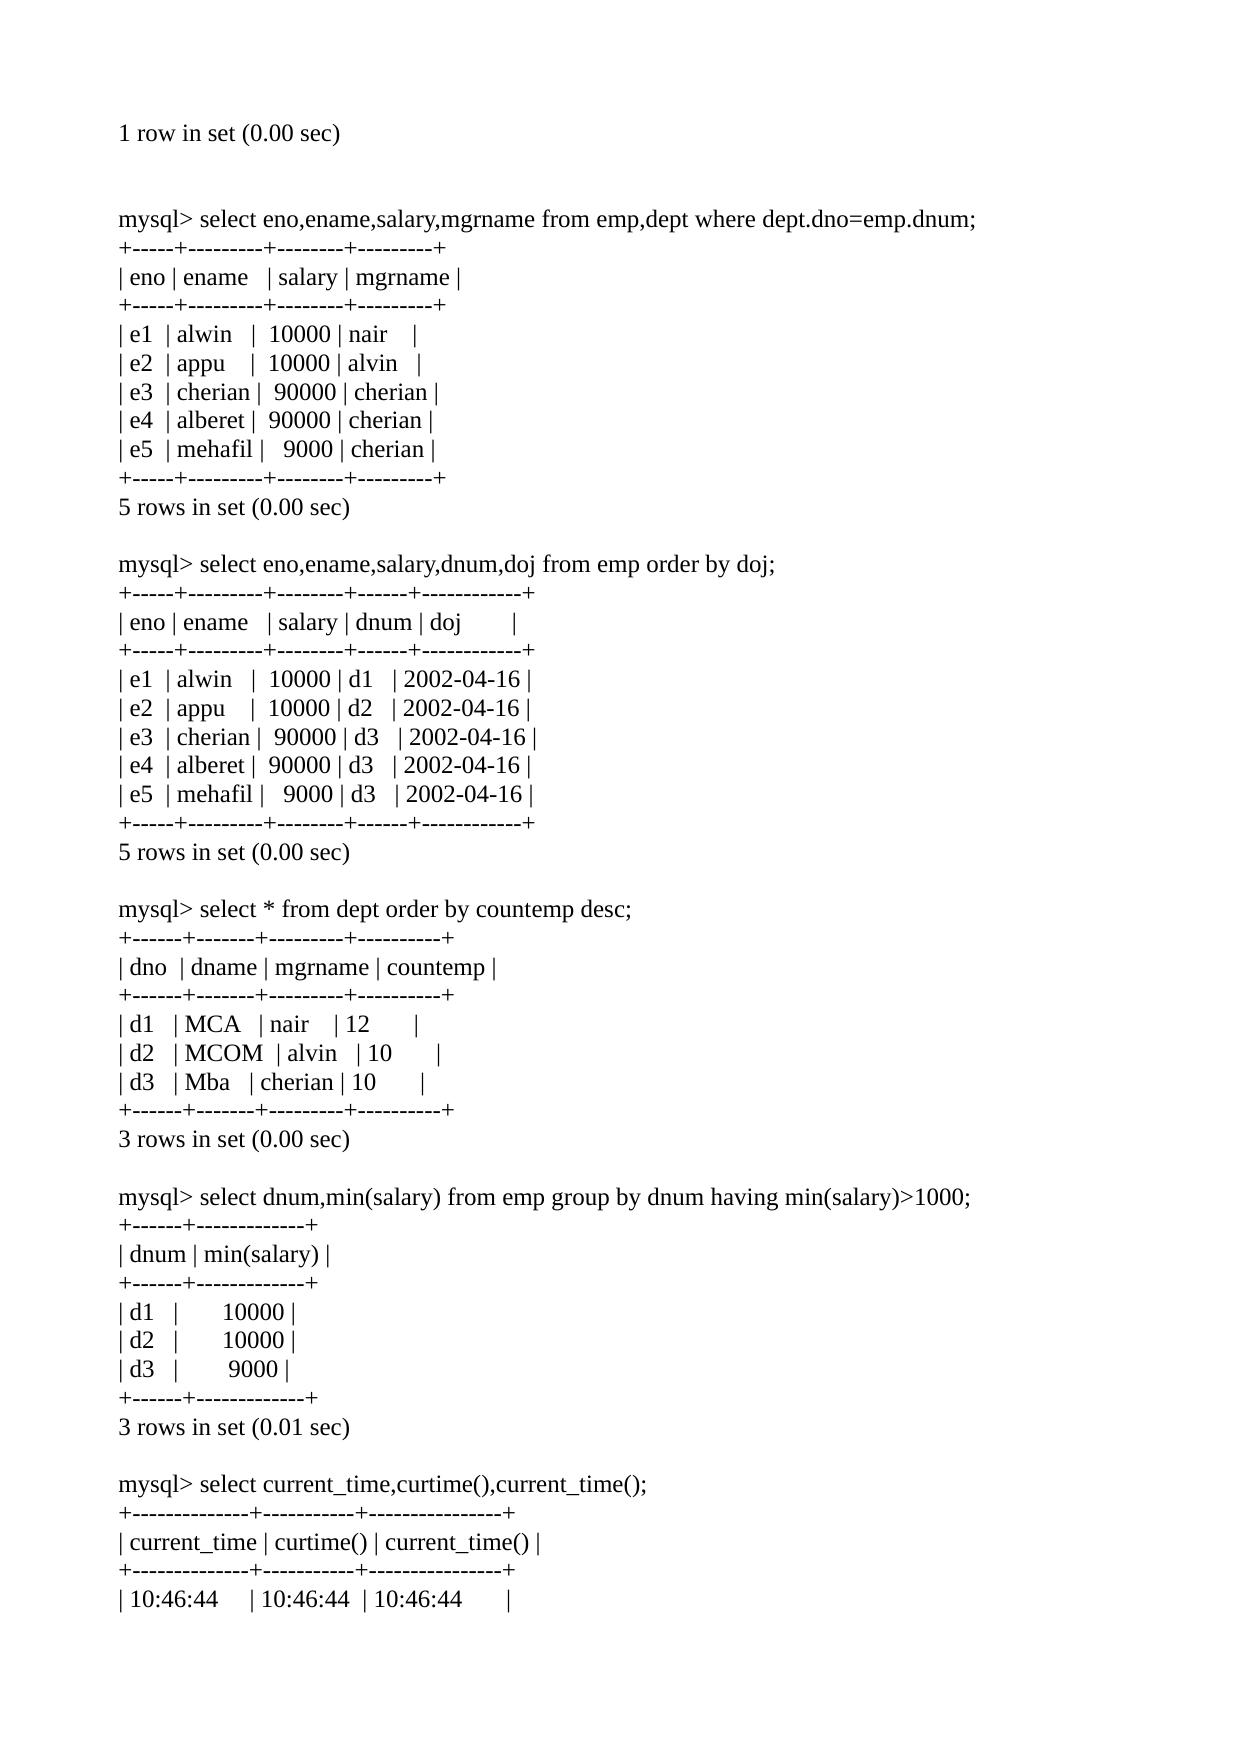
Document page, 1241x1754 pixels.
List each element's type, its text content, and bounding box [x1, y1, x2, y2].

text | e3 | cherian | 90000 | d3 | 2002-04-16 | [118, 722, 1122, 751]
text +-----+---------+--------+---------+ [118, 291, 1122, 319]
text +-----+---------+--------+---------+ [118, 463, 1122, 492]
text | current_time | curtime() | current_time() | [118, 1527, 1122, 1556]
text 3 rows in set (0.00 sec) [118, 1124, 1122, 1153]
text +-----+---------+--------+------+------------+ [118, 808, 1122, 837]
text +------+-------------+ [118, 1383, 1122, 1412]
text | eno | ename | salary | dnum | doj | [118, 607, 1122, 636]
text | e1 | alwin | 10000 | d1 | 2002-04-16 | [118, 664, 1122, 693]
text | e2 | appu | 10000 | alvin | [118, 348, 1122, 377]
text 5 rows in set (0.00 sec) [118, 837, 1122, 866]
text | d3 | 9000 | [118, 1354, 1122, 1383]
text | 10:46:44 | 10:46:44 | 10:46:44 | [118, 1584, 1122, 1613]
text | d3 | Mba | cherian | 10 | [118, 1067, 1122, 1096]
text mysql> select * from dept order by countemp desc; [118, 894, 1122, 923]
text | e4 | alberet | 90000 | d3 | 2002-04-16 | [118, 751, 1122, 779]
text mysql> select eno,ename,salary,dnum,doj from emp order by doj; [118, 549, 1122, 578]
text | e4 | alberet | 90000 | cherian | [118, 406, 1122, 434]
text | eno | ename | salary | mgrname | [118, 262, 1122, 291]
text +------+-------+---------+----------+ [118, 1096, 1122, 1124]
text +------+-------+---------+----------+ [118, 981, 1122, 1009]
text mysql> select dnum,min(salary) from emp group by dnum having min(salary)>1000; [118, 1182, 1122, 1211]
text +--------------+-----------+----------------+ [118, 1498, 1122, 1527]
text | d1 | 10000 | [118, 1297, 1122, 1326]
text | d2 | MCOM | alvin | 10 | [118, 1038, 1122, 1067]
text | dno | dname | mgrname | countemp | [118, 952, 1122, 981]
text mysql> select current_time,curtime(),current_time(); [118, 1469, 1122, 1498]
text +--------------+-----------+----------------+ [118, 1556, 1122, 1584]
text 5 rows in set (0.00 sec) [118, 492, 1122, 521]
text | d2 | 10000 | [118, 1326, 1122, 1354]
text +------+-------------+ [118, 1268, 1122, 1297]
text 1 row in set (0.00 sec) [118, 118, 1122, 147]
text | e1 | alwin | 10000 | nair | [118, 319, 1122, 348]
text | d1 | MCA | nair | 12 | [118, 1009, 1122, 1038]
text | e5 | mehafil | 9000 | cherian | [118, 434, 1122, 463]
text | dnum | min(salary) | [118, 1239, 1122, 1268]
text +-----+---------+--------+---------+ [118, 233, 1122, 262]
text | e2 | appu | 10000 | d2 | 2002-04-16 | [118, 693, 1122, 722]
text mysql> select eno,ename,salary,mgrname from emp,dept where dept.dno=emp.dnum; [118, 204, 1122, 233]
text 3 rows in set (0.01 sec) [118, 1412, 1122, 1441]
text | e5 | mehafil | 9000 | d3 | 2002-04-16 | [118, 779, 1122, 808]
text | e3 | cherian | 90000 | cherian | [118, 377, 1122, 406]
text +-----+---------+--------+------+------------+ [118, 578, 1122, 607]
text +------+-------------+ [118, 1211, 1122, 1239]
text +------+-------+---------+----------+ [118, 923, 1122, 952]
text +-----+---------+--------+------+------------+ [118, 636, 1122, 664]
